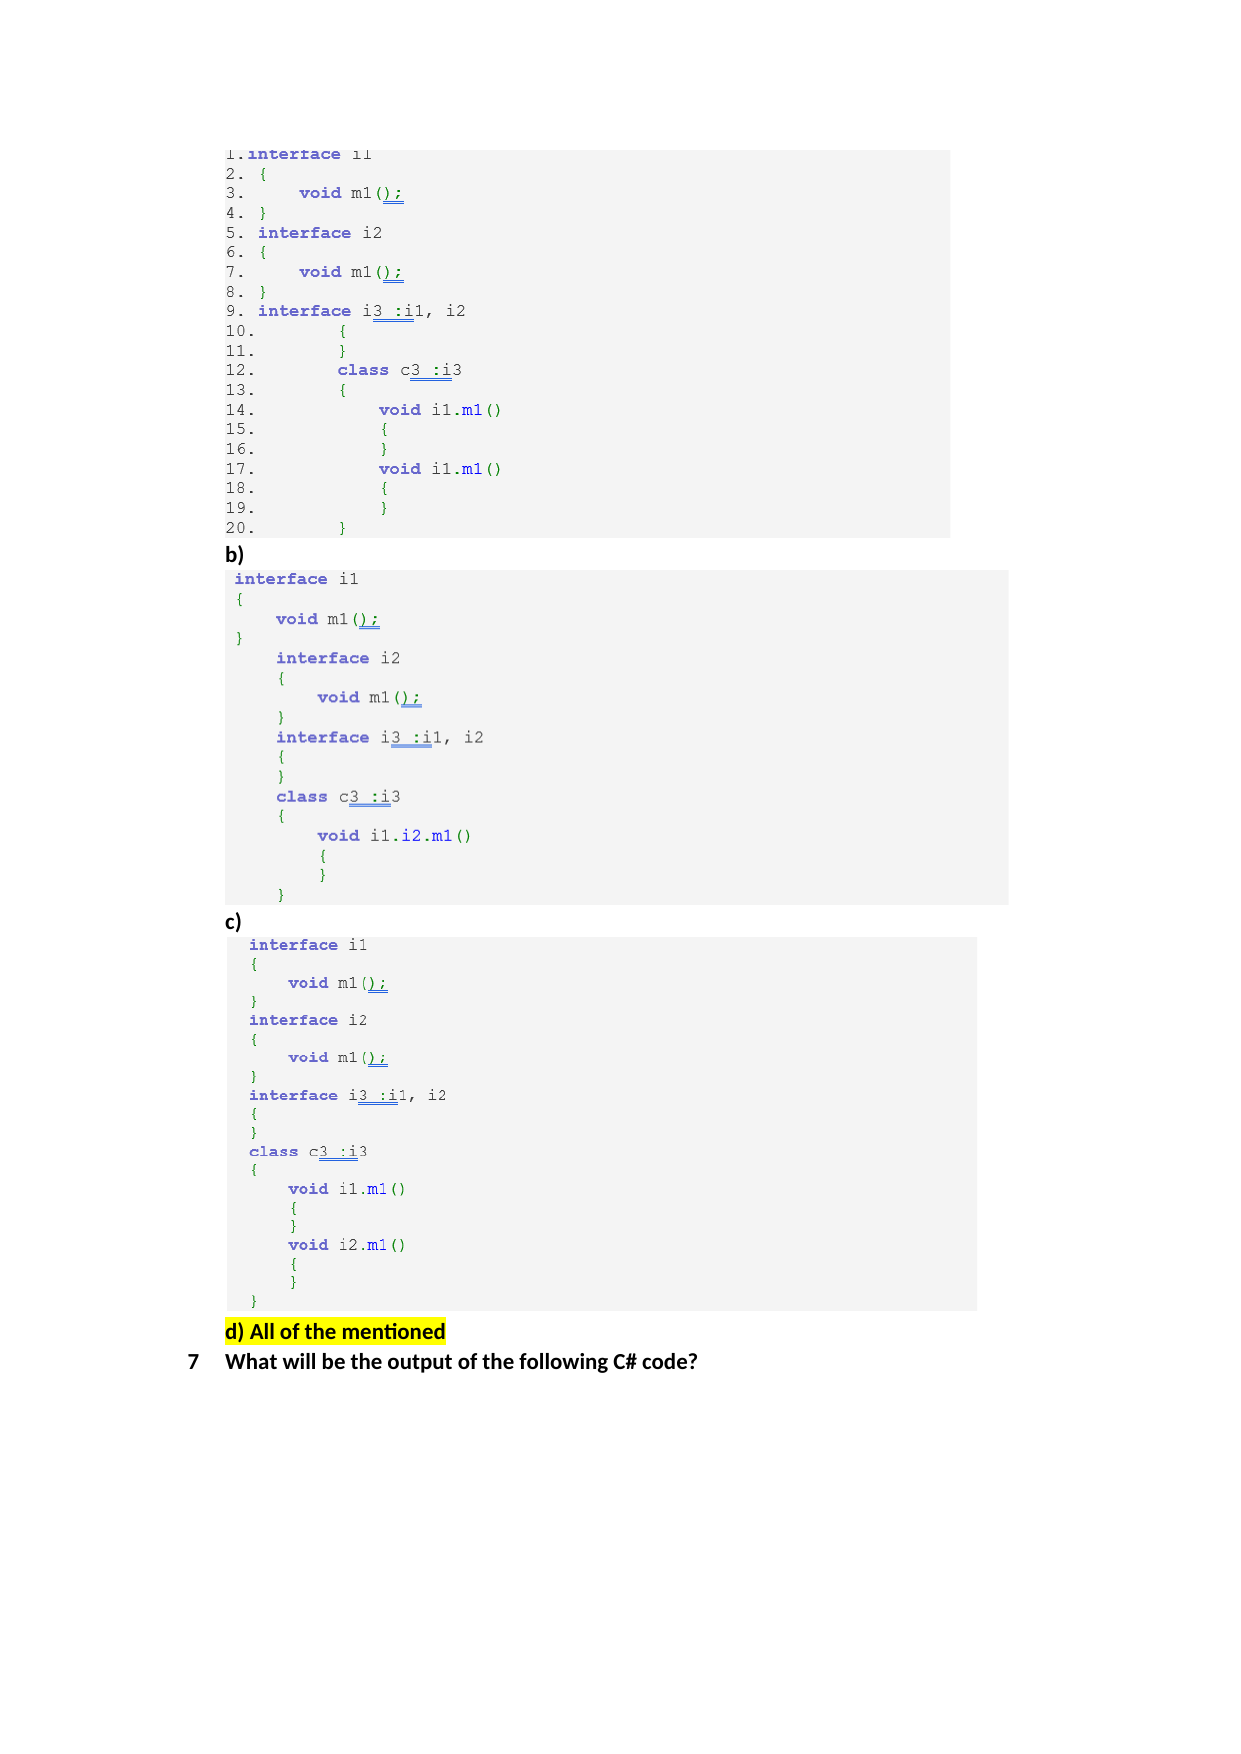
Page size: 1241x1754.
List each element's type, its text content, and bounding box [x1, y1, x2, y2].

picture [225, 937, 978, 1315]
picture [225, 150, 951, 538]
list What will be the output of the following C# code? [187, 1347, 1090, 1375]
picture [225, 570, 1009, 905]
list c) [225, 907, 1090, 935]
list b) [225, 540, 1090, 568]
list d) All of the mentioned [225, 1317, 1090, 1345]
